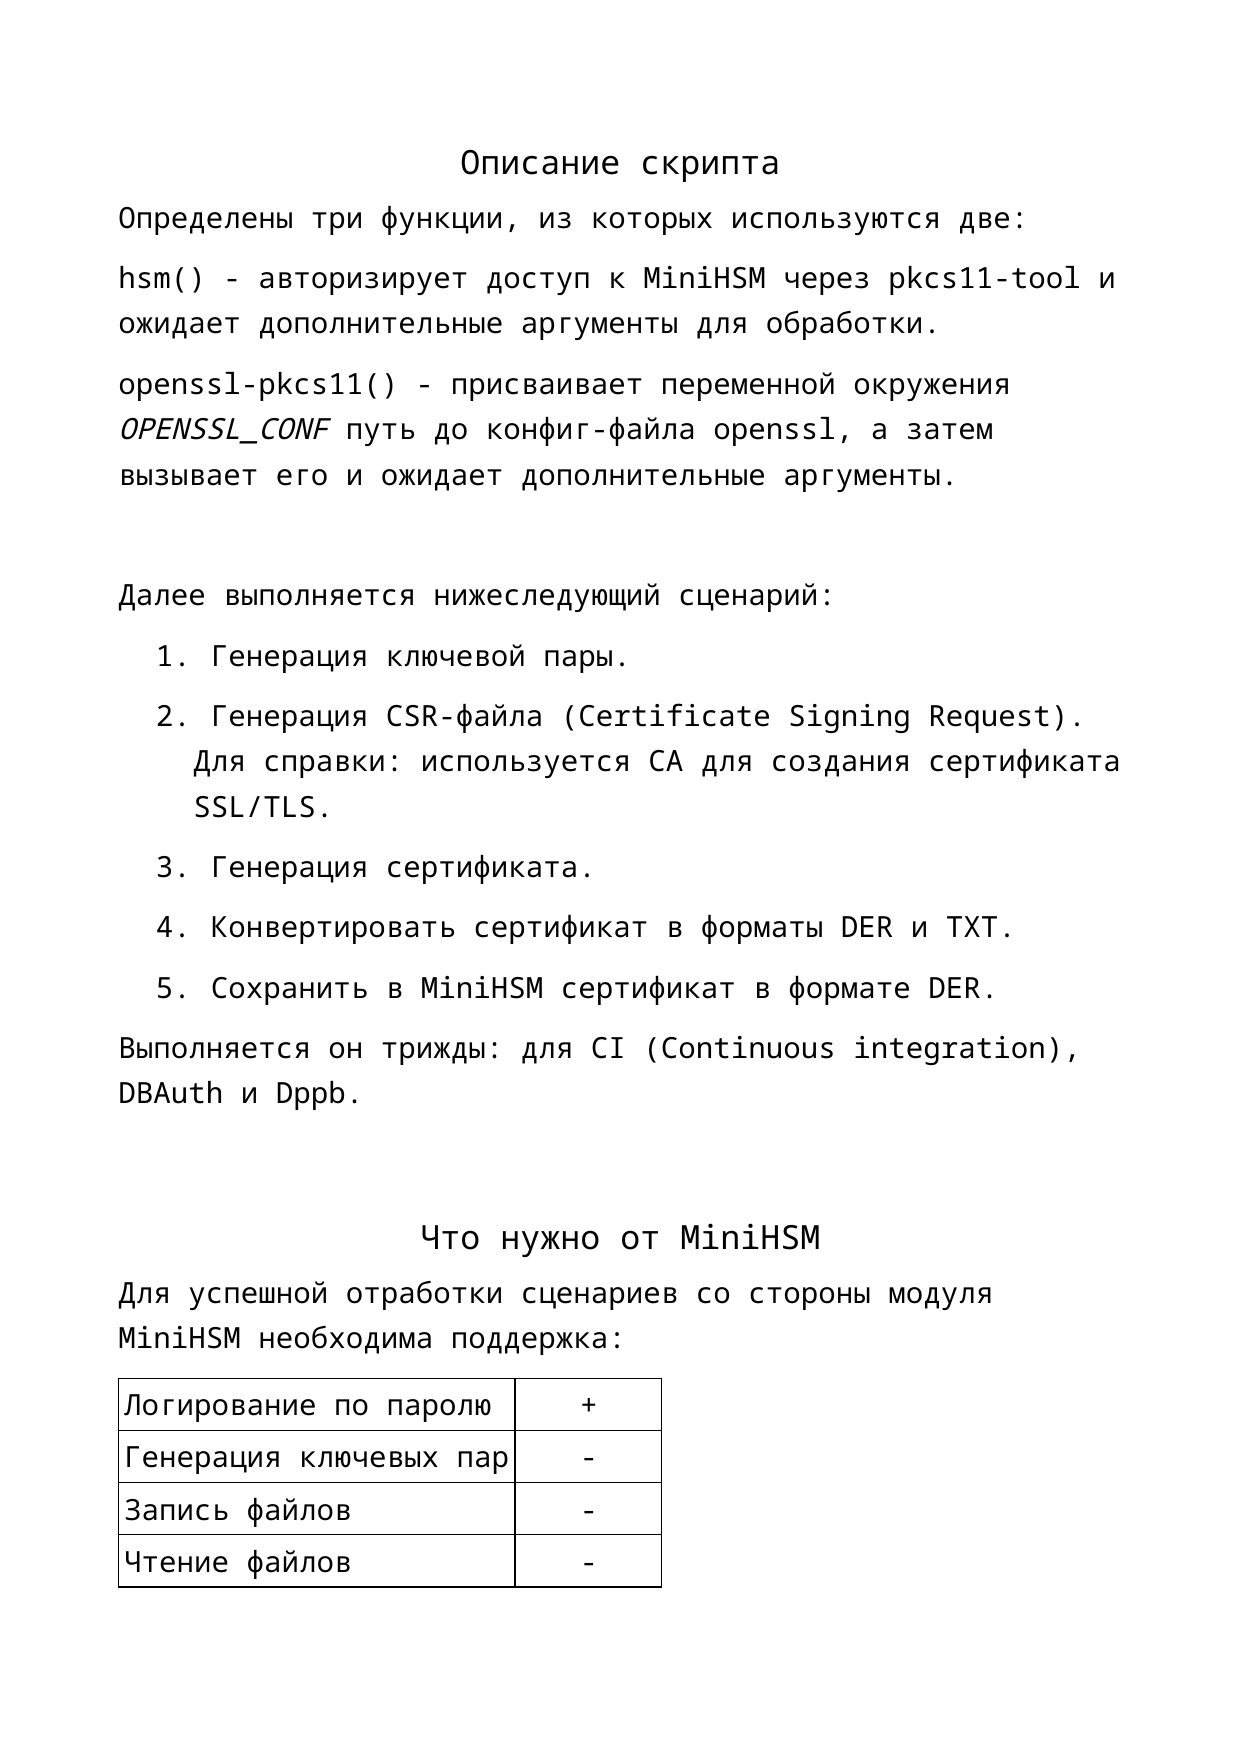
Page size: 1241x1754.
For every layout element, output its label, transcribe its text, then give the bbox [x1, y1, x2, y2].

table_cell Запись файлов [119, 1483, 514, 1534]
list Генерация ключевой пары. [156, 635, 1122, 674]
text Определены три функции, из которых используются две: [118, 197, 1122, 237]
list Конвертировать сертификат в форматы DER и TXT. [156, 907, 1122, 946]
list Генерация сертификата. [156, 846, 1122, 886]
list Генерация CSR-файла (Certificate Signing Request). Для справки: используется CA для создания сертификата SSL/TLS. [156, 695, 1122, 826]
table_cell - [516, 1483, 661, 1534]
text Для успешной отработки сценариев со стороны модуля MiniHSM необходима поддержка: [118, 1272, 1122, 1357]
table_cell - [516, 1535, 661, 1586]
table_header Логирование по паролю [119, 1379, 514, 1430]
table_cell Чтение файлов [119, 1535, 514, 1586]
text hsm() - авторизирует доступ к MiniHSM через pkcs11-tool и ожидает дополнительные аргументы для обработки. [118, 257, 1122, 342]
subtitle Что нужно от MiniHSM [118, 1214, 1122, 1259]
subtitle Описание скрипта [118, 139, 1122, 184]
text openssl-pkcs11() - присваивает переменной окружения OPENSSL_CONF путь до конфиг-файла openssl, а затем вызывает его и ожидает дополнительные аргументы. [118, 363, 1122, 494]
table_header + [516, 1379, 661, 1430]
table_cell - [516, 1431, 661, 1482]
text Выполняется он трижды: для CI (Continuous integration), DBAuth и Dppb. [118, 1027, 1122, 1112]
table_cell Генерация ключевых пар [119, 1431, 514, 1482]
text Далее выполняется нижеследующий сценарий: [118, 574, 1122, 614]
list Сохранить в MiniHSM сертификат в формате DER. [156, 967, 1122, 1007]
